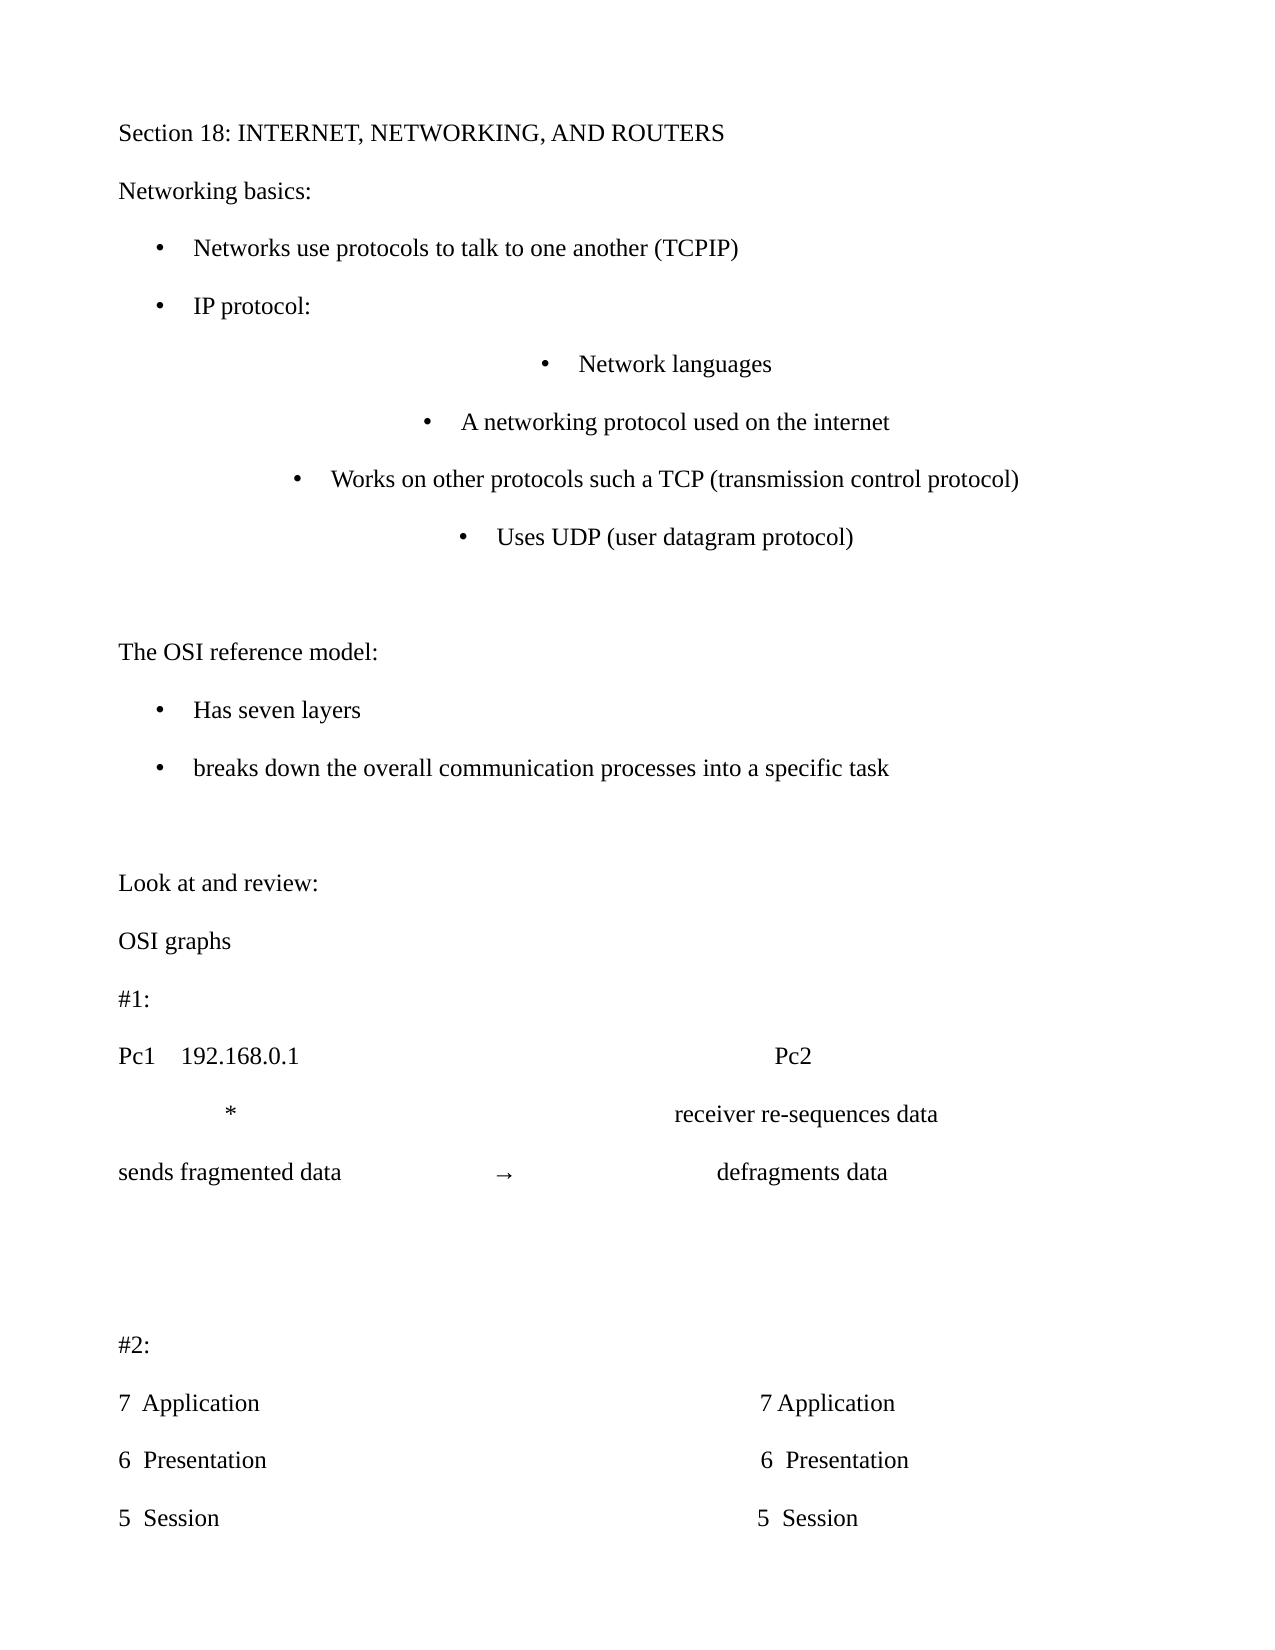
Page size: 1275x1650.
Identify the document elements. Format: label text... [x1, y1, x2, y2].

text The OSI reference model: [118, 637, 1157, 666]
text Pc1 192.168.0.1 Pc2 [118, 1041, 1157, 1070]
list Works on other protocols such a TCP (transmission control protocol) [156, 464, 1157, 493]
text 6 Presentation 6 Presentation [118, 1445, 1157, 1474]
list Uses UDP (user datagram protocol) [156, 522, 1157, 551]
text sends fragmented data → defragments data [118, 1157, 1157, 1186]
list A networking protocol used on the internet [156, 407, 1157, 435]
text * receiver re-sequences data [118, 1099, 1157, 1128]
list breaks down the overall communication processes into a specific task [156, 753, 1157, 782]
text 7 Application 7 Application [118, 1388, 1157, 1416]
list Network languages [156, 349, 1157, 378]
list Has seven layers [156, 695, 1157, 724]
text Networking basics: [118, 176, 1157, 204]
text OSI graphs [118, 926, 1157, 955]
list Networks use protocols to talk to one another (TCPIP) [156, 233, 1157, 262]
text 5 Session 5 Session [118, 1503, 1157, 1532]
text #1: [118, 984, 1157, 1012]
text Look at and review: [118, 868, 1157, 897]
list IP protocol: [156, 291, 1157, 320]
text #2: [118, 1330, 1157, 1359]
text Section 18: INTERNET, NETWORKING, AND ROUTERS [118, 118, 1157, 147]
